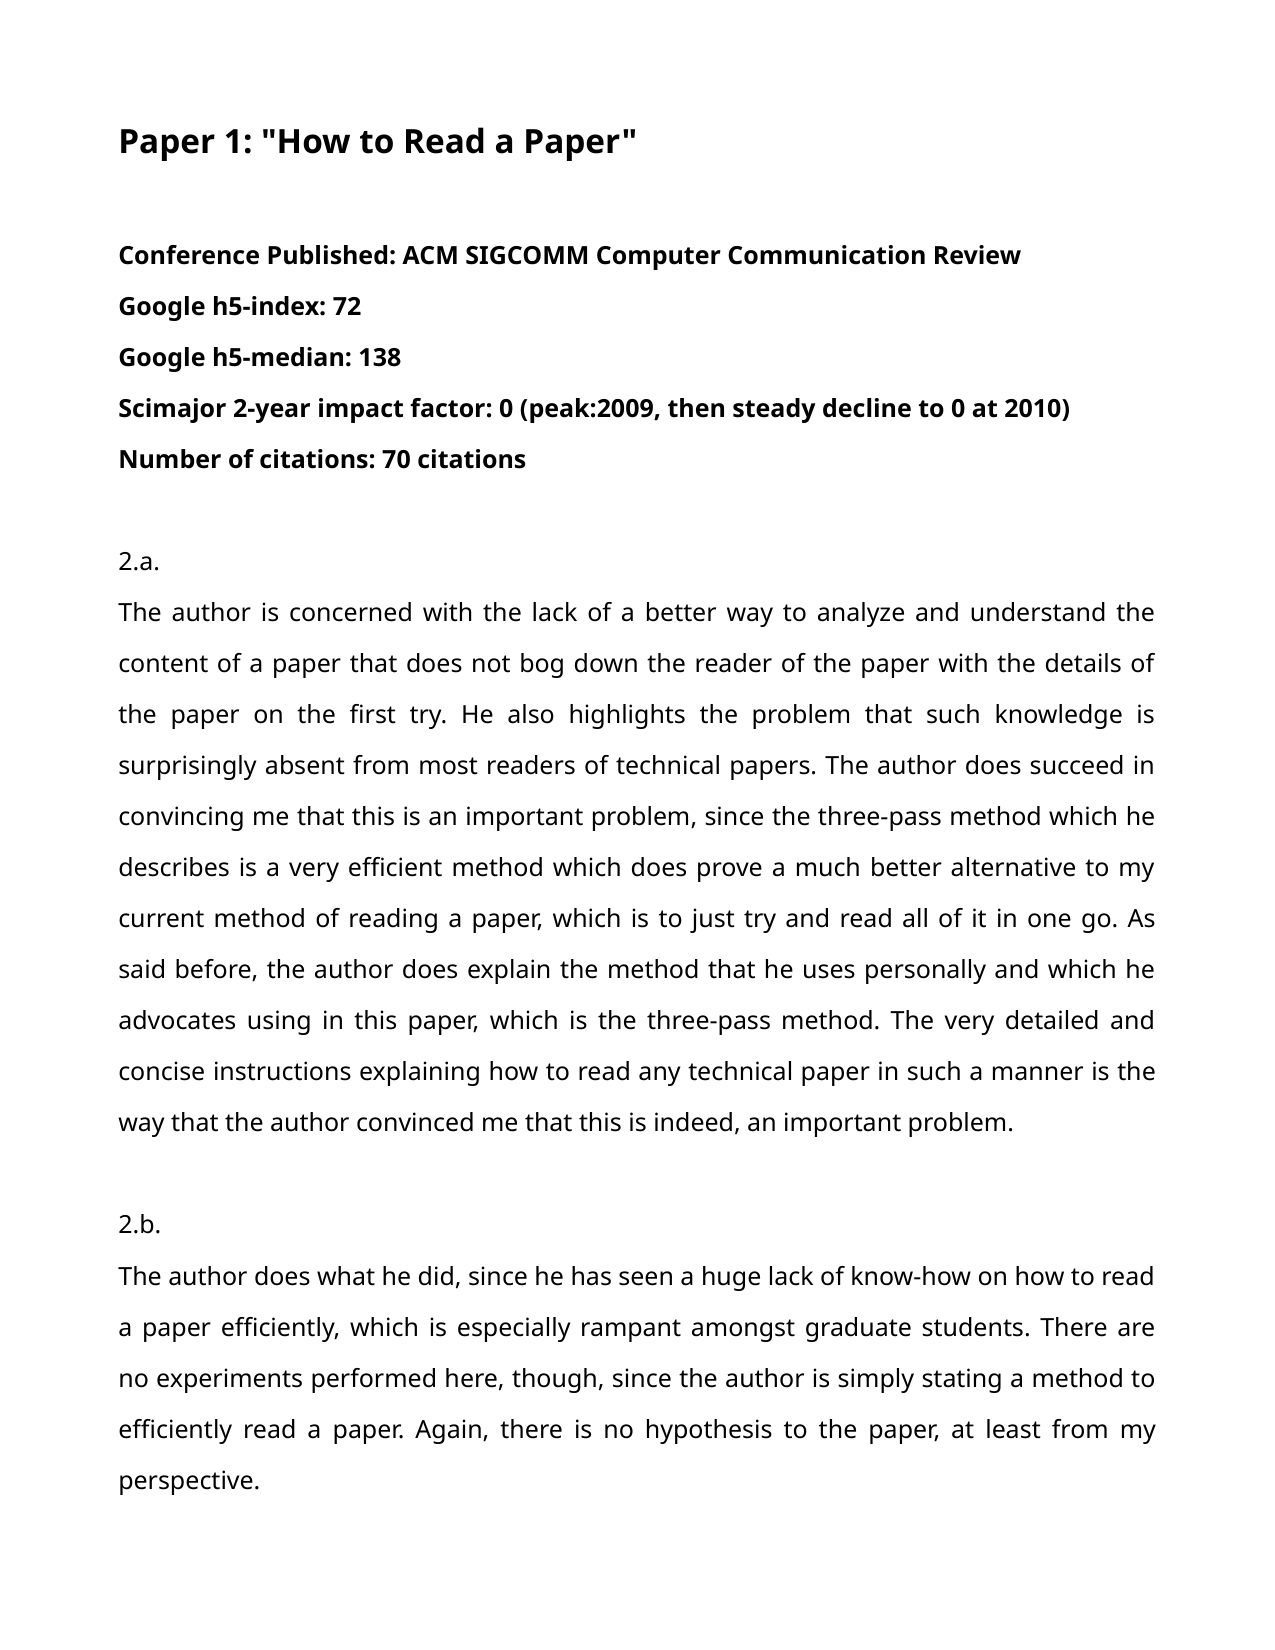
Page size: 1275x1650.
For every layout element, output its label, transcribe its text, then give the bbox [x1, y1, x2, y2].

text Conference Published: ACM SIGCOMM Computer Communication Review [118, 237, 1157, 271]
text Scimajor 2-year impact factor: 0 (peak:2009, then steady decline to 0 at 2010) [118, 390, 1157, 424]
text Google h5-index: 72 [118, 288, 1157, 322]
text 2.b. [118, 1207, 1157, 1241]
text Google h5-median: 138 [118, 339, 1157, 373]
text The author is concerned with the lack of a better way to analyze and understand the content of a paper that does not bog down the reader of the paper with the details of the paper on the first try. He also highlights the problem that such knowledge is surprisingly absent from most readers of technical papers. The author does succeed in convincing me that this is an important problem, since the three-pass method which he describes is a very efficient method which does prove a much better alternative to my current method of reading a paper, which is to just try and read all of it in one go. As said before, the author does explain the method that he uses personally and which he advocates using in this paper, which is the three-pass method. The very detailed and concise instructions explaining how to read any technical paper in such a manner is the way that the author convinced me that this is indeed, an important problem. [118, 594, 1157, 1139]
text 2.a. [118, 543, 1157, 578]
text Paper 1: "How to Read a Paper" [118, 118, 1157, 163]
text Number of citations: 70 citations [118, 441, 1157, 476]
text The author does what he did, since he has seen a huge lack of know-how on how to read a paper efficiently, which is especially rampant amongst graduate students. There are no experiments performed here, though, since the author is simply stating a method to efficiently read a paper. Again, there is no hypothesis to the paper, at least from my perspective. [118, 1258, 1157, 1496]
